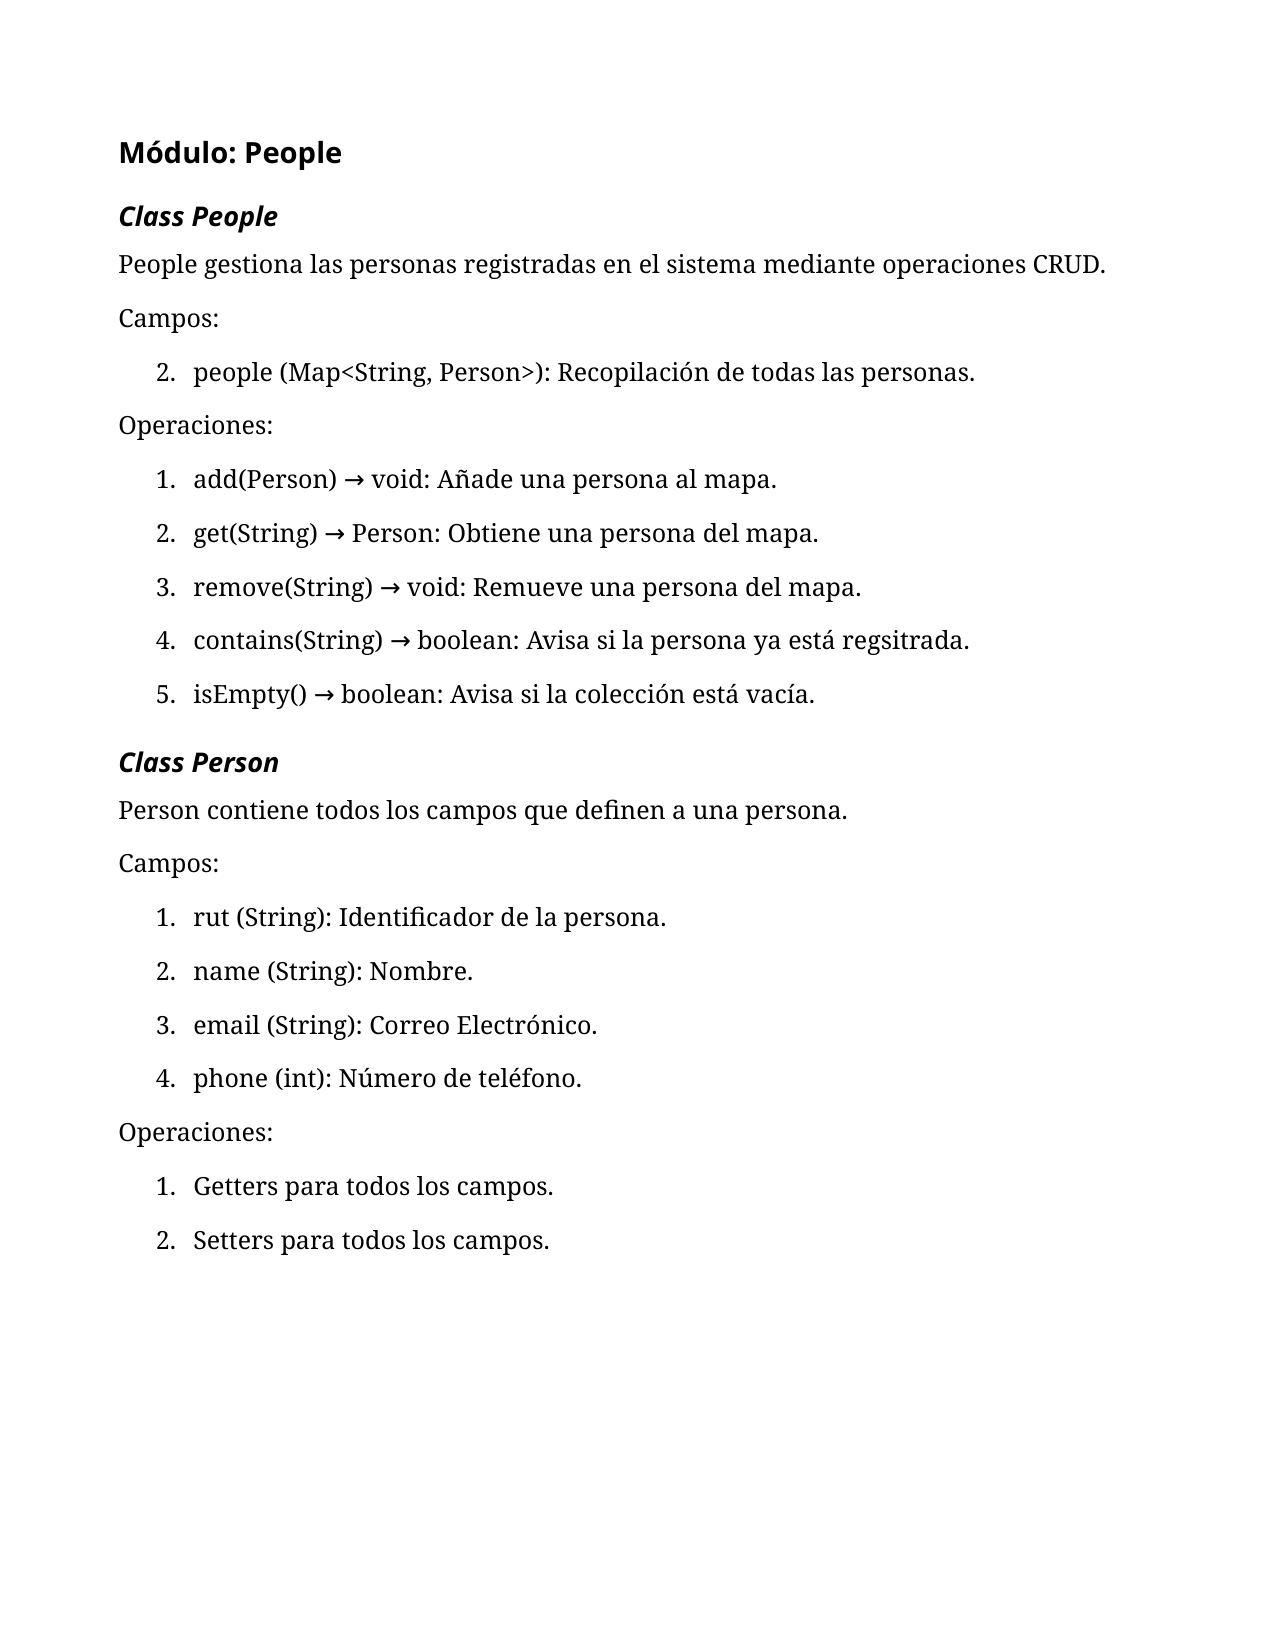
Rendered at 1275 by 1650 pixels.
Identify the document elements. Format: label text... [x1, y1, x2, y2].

text Campos: [118, 846, 1157, 880]
text Campos: [118, 301, 1157, 334]
list phone (int): Número de teléfono. [156, 1061, 1157, 1095]
text Operaciones: [118, 1115, 1157, 1149]
list Setters para todos los campos. [156, 1222, 1157, 1256]
subtitle Módulo: People [118, 133, 1157, 172]
text People gestiona las personas registradas en el sistema mediante operaciones CRUD. [118, 247, 1157, 281]
list get(String) → Person: Obtiene una persona del mapa. [156, 516, 1157, 549]
list Getters para todos los campos. [156, 1169, 1157, 1203]
list name (String): Nombre. [156, 954, 1157, 988]
list email (String): Correo Electrónico. [156, 1007, 1157, 1041]
text Person contiene todos los campos que definen a una persona. [118, 792, 1157, 826]
list add(Person) → void: Añade una persona al mapa. [156, 462, 1157, 496]
list contains(String) → boolean: Avisa si la persona ya está regsitrada. [156, 623, 1157, 657]
list rut (String): Identificador de la persona. [156, 900, 1157, 934]
subtitle Class People [118, 197, 1157, 234]
text Operaciones: [118, 408, 1157, 442]
list isEmpty() → boolean: Avisa si la colección está vacía. [156, 677, 1157, 711]
list remove(String) → void: Remueve una persona del mapa. [156, 569, 1157, 603]
list people (Map<String, Person>): Recopilación de todas las personas. [156, 354, 1157, 388]
subtitle Class Person [118, 743, 1157, 780]
